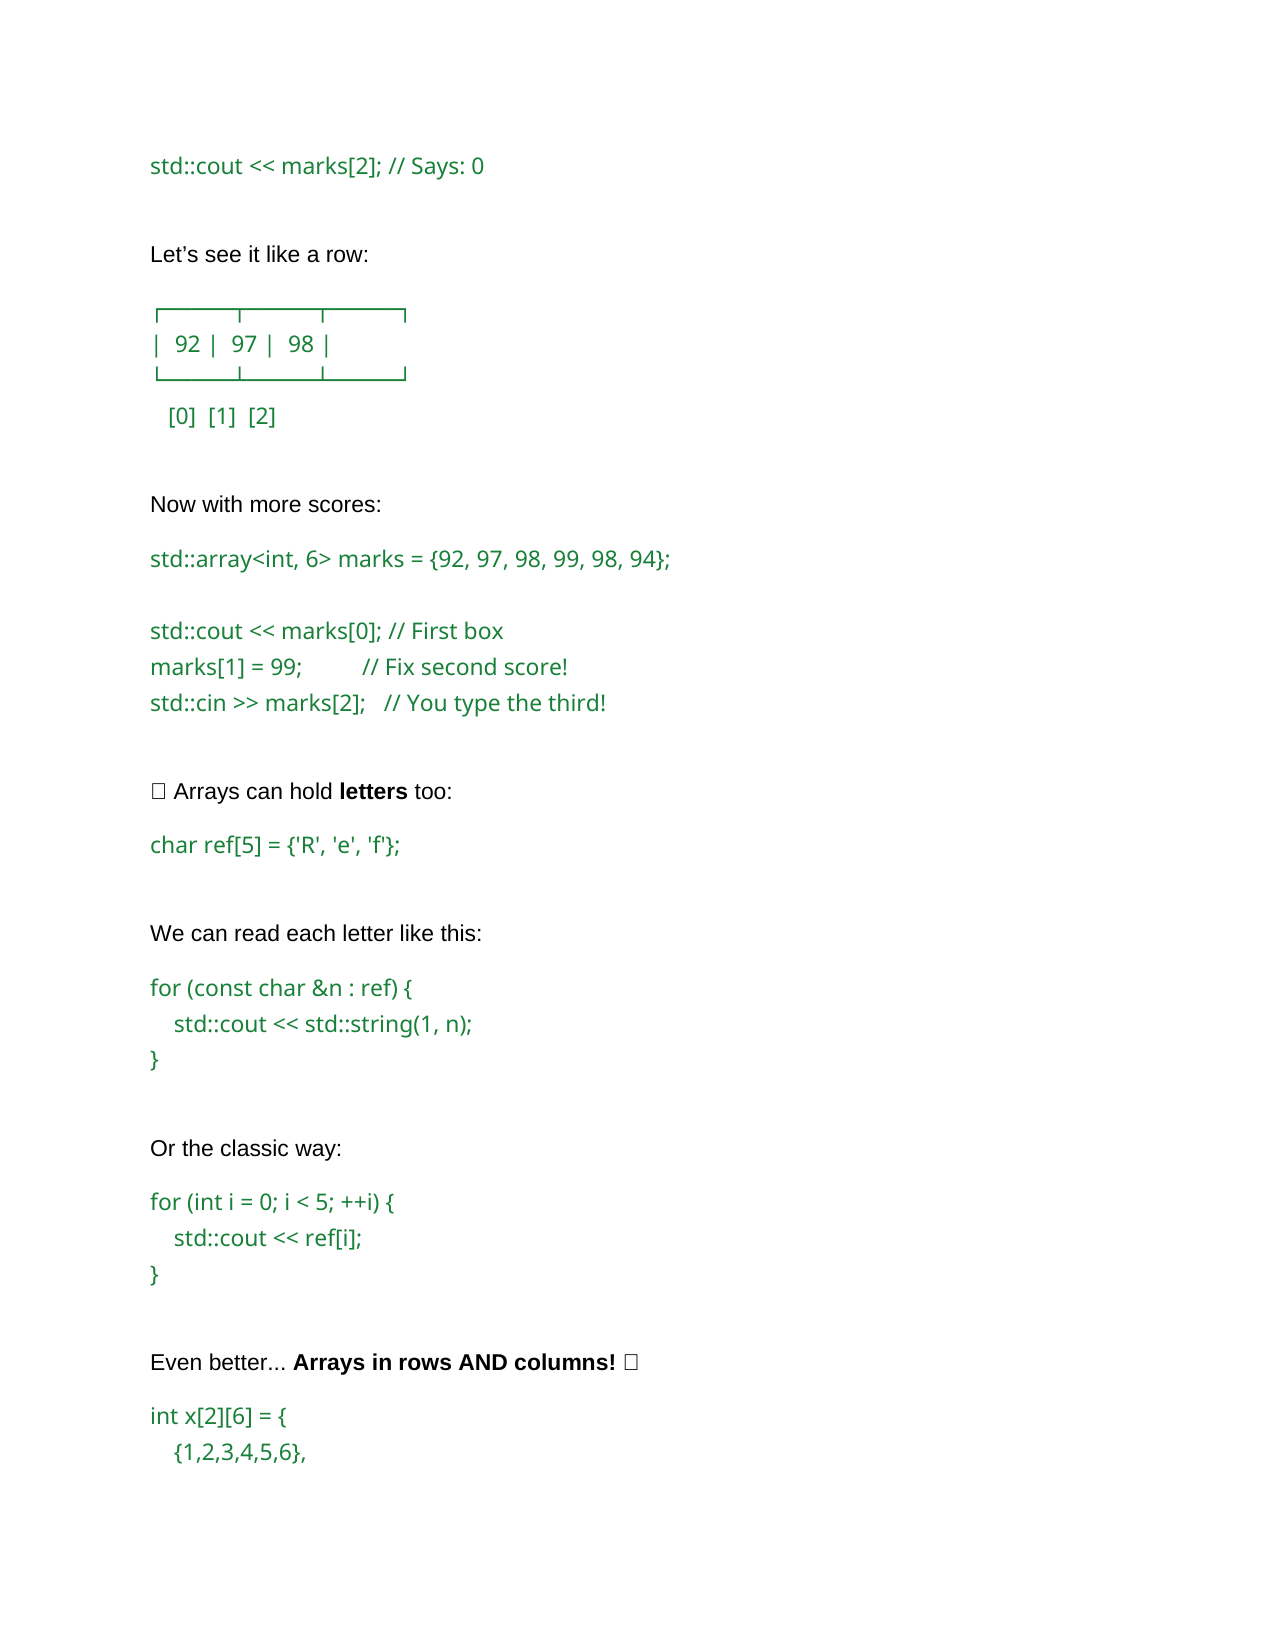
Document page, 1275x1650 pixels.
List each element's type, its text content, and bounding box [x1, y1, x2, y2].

text int x[2][6] = { [150, 1400, 1125, 1432]
text for (int i = 0; i < 5; ++i) { [150, 1186, 1125, 1217]
text {1,2,3,4,5,6}, [150, 1436, 1125, 1467]
text 🌟 Arrays can hold letters too: [150, 778, 1125, 804]
text std::cout << ref[i]; [150, 1222, 1125, 1253]
text for (const char &n : ref) { [150, 972, 1125, 1003]
text std::cout << std::string(1, n); [150, 1007, 1125, 1039]
text We can read each letter like this: [150, 920, 1125, 947]
text } [150, 1258, 1125, 1289]
text } [150, 1043, 1125, 1075]
text Even better... Arrays in rows AND columns! 🧮 [150, 1349, 1125, 1375]
text [0] [1] [2] [150, 400, 1125, 432]
text ┌─────┬─────┬─────┐ [150, 292, 1125, 324]
text Let’s see it like a row: [150, 241, 1125, 267]
text Now with more scores: [150, 491, 1125, 518]
text std::cout << marks[0]; // First box [150, 615, 1125, 646]
text Or the classic way: [150, 1134, 1125, 1161]
text char ref[5] = {'R', 'e', 'f'}; [150, 829, 1125, 860]
text └─────┴─────┴─────┘ [150, 364, 1125, 396]
text marks[1] = 99; // Fix second score! [150, 651, 1125, 682]
text std::cout << marks[2]; // Says: 0 [150, 150, 1125, 181]
text std::cin >> marks[2]; // You type the third! [150, 687, 1125, 718]
text std::array<int, 6> marks = {92, 97, 98, 99, 98, 94}; [150, 543, 1125, 574]
text | 92 | 97 | 98 | [150, 328, 1125, 360]
